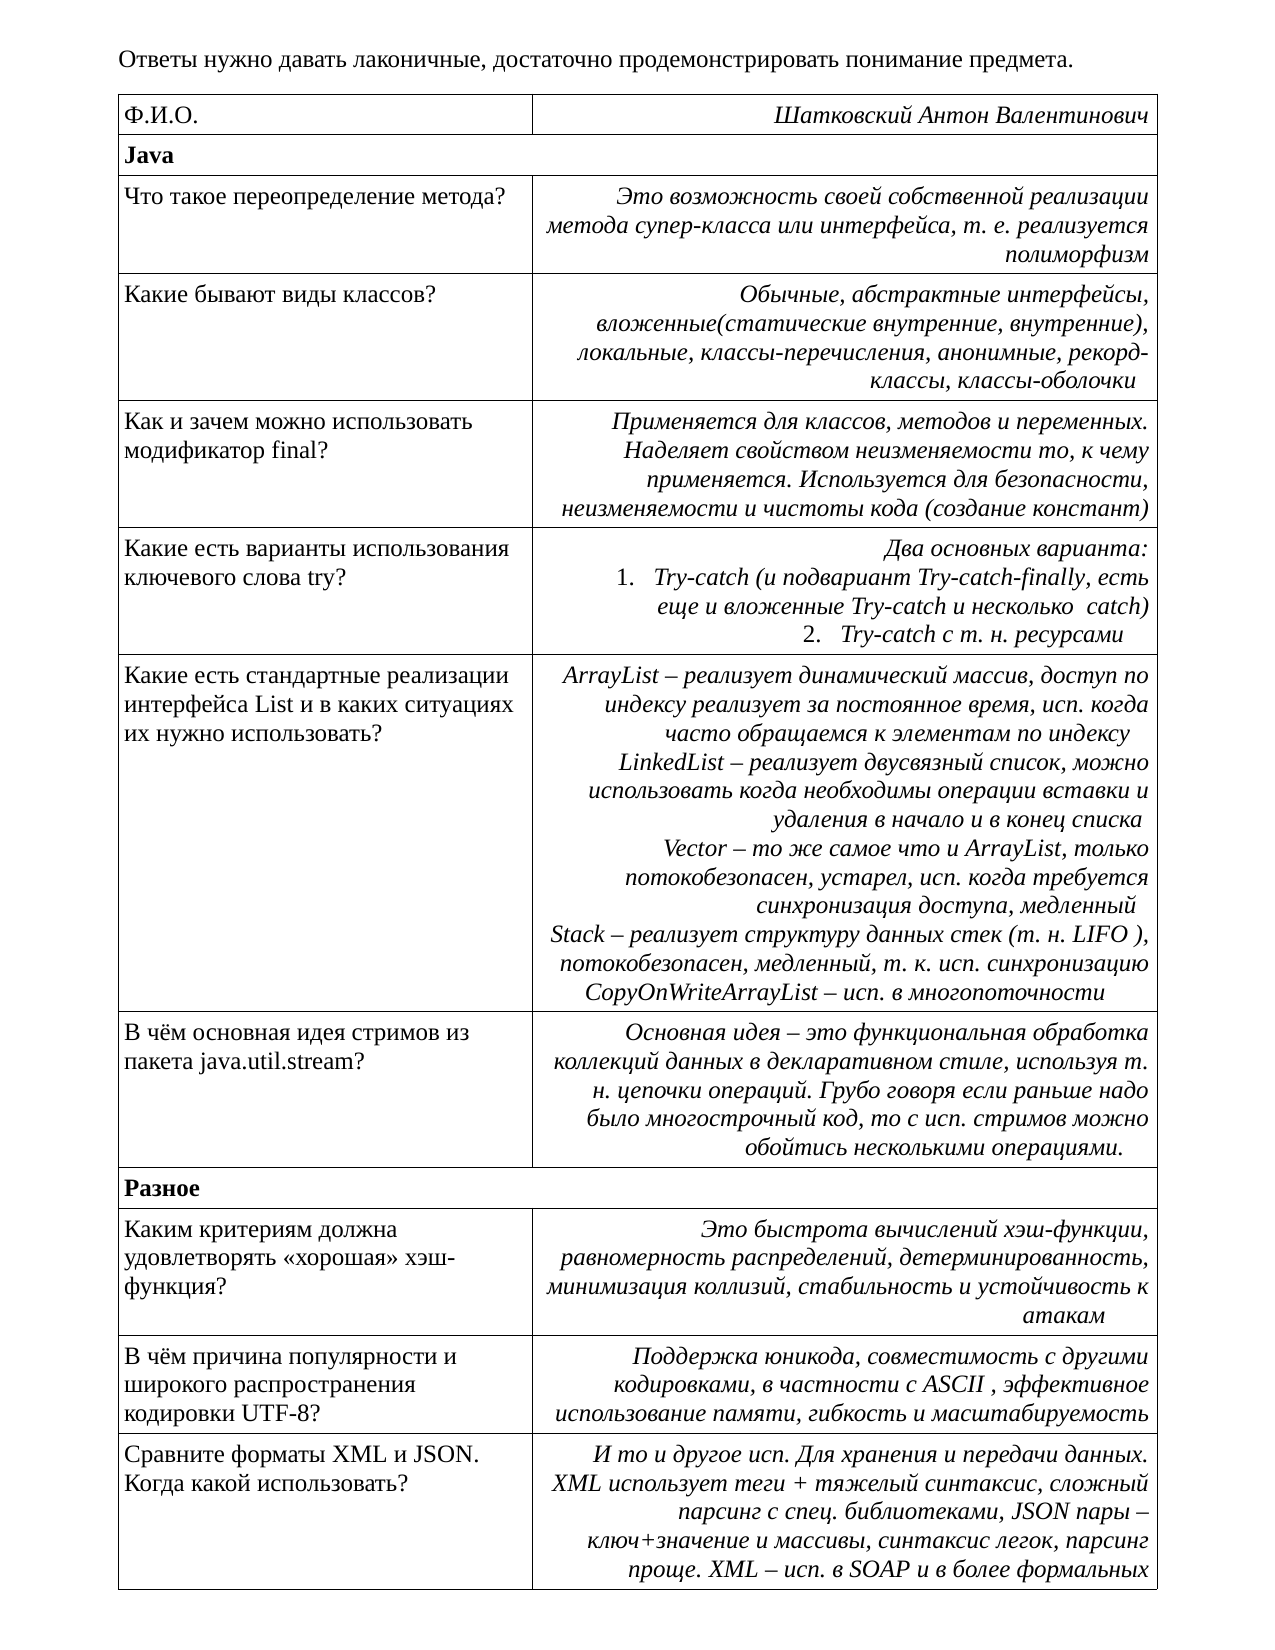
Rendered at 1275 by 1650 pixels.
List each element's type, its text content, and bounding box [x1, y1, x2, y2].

table_header Шатковский Антон Валентинович [533, 95, 1157, 134]
table_cell Применяется для классов, методов и переменных. Наделяет свойством неизменяемости то, к чему применяется. Используется для безопасности, неизменяемости и чистоты кода (создание констант) [533, 401, 1157, 527]
table_cell Это возможность своей собственной реализации метода супер-класса или интерфейса, т. е. реализуется полиморфизм [533, 176, 1157, 273]
table_cell Что такое переопределение метода? [119, 176, 532, 273]
table_cell И то и другое исп. Для хранения и передачи данных. XML использует теги + тяжелый синтаксис, сложный парсинг с спец. библиотеками, JSON пары – ключ+значение и массивы, синтаксис легок, парсинг проще. XML – исп. в SOAP и в более формальных [533, 1434, 1157, 1588]
table_cell Обычные, абстрактные интерфейсы, вложенные(статические внутренние, внутренние), локальные, классы-перечисления, анонимные, рекорд-классы, классы-оболочки [533, 274, 1157, 400]
table_cell Каким критериям должна удовлетворять «хорошая» хэш-функция? [119, 1209, 532, 1334]
table_cell Поддержка юникода, совместимость с другими кодировками, в частности с ASCII , эффективное использование памяти, гибкость и масштабируемость [533, 1336, 1157, 1433]
table_cell Сравните форматы XML и JSON. Когда какой использовать? [119, 1434, 532, 1588]
table_cell В чём основная идея стримов из пакета java.util.stream? [119, 1012, 532, 1167]
table_cell Java [119, 135, 1157, 175]
table_cell Как и зачем можно использовать модификатор final? [119, 401, 532, 527]
text Ответы нужно давать лаконичные, достаточно продемонстрировать понимание предмета. [118, 44, 1157, 73]
table_cell Разное [119, 1168, 1157, 1207]
table_cell Это быстрота вычислений хэш-функции, равномерность распределений, детерминированность, минимизация коллизий, стабильность и устойчивость к атакам [533, 1209, 1157, 1334]
table_cell ArrayList – реализует динамический массив, доступ по индексу реализует за постоянное время, исп. когда часто обращаемся к элементам по индексу LinkedList – реализует двусвязный список, можно использовать когда необходимы операции вставки и удаления в начало и в конец списка Vector – то же самое что и ArrayList, только потокобезопасен, устарел, исп. когда требуется синхронизация доступа, медленный Stack – реализует структуру данных стек (т. н. LIFO ), потокобезопасен, медленный, т. к. исп. синхронизацию CopyOnWriteArrayList – исп. в многопоточности [533, 655, 1157, 1011]
table_cell Какие есть варианты использования ключевого слова try? [119, 528, 532, 654]
table_cell Два основных варианта: Try-catch (и подвариант Try-catch-finally, есть еще и вложенные Try-catch и несколько catch) Try-catch c т. н. ресурсами [533, 528, 1157, 654]
table_cell Какие есть стандартные реализации интерфейса List и в каких ситуациях их нужно использовать? [119, 655, 532, 1011]
table_cell Какие бывают виды классов? [119, 274, 532, 400]
table_cell Основная идея – это функциональная обработка коллекций данных в декларативном стиле, используя т. н. цепочки операций. Грубо говоря если раньше надо было многострочный код, то с исп. стримов можно обойтись несколькими операциями. [533, 1012, 1157, 1167]
table_header Ф.И.О. [119, 95, 532, 134]
table_cell В чём причина популярности и широкого распространения кодировки UTF-8? [119, 1336, 532, 1433]
